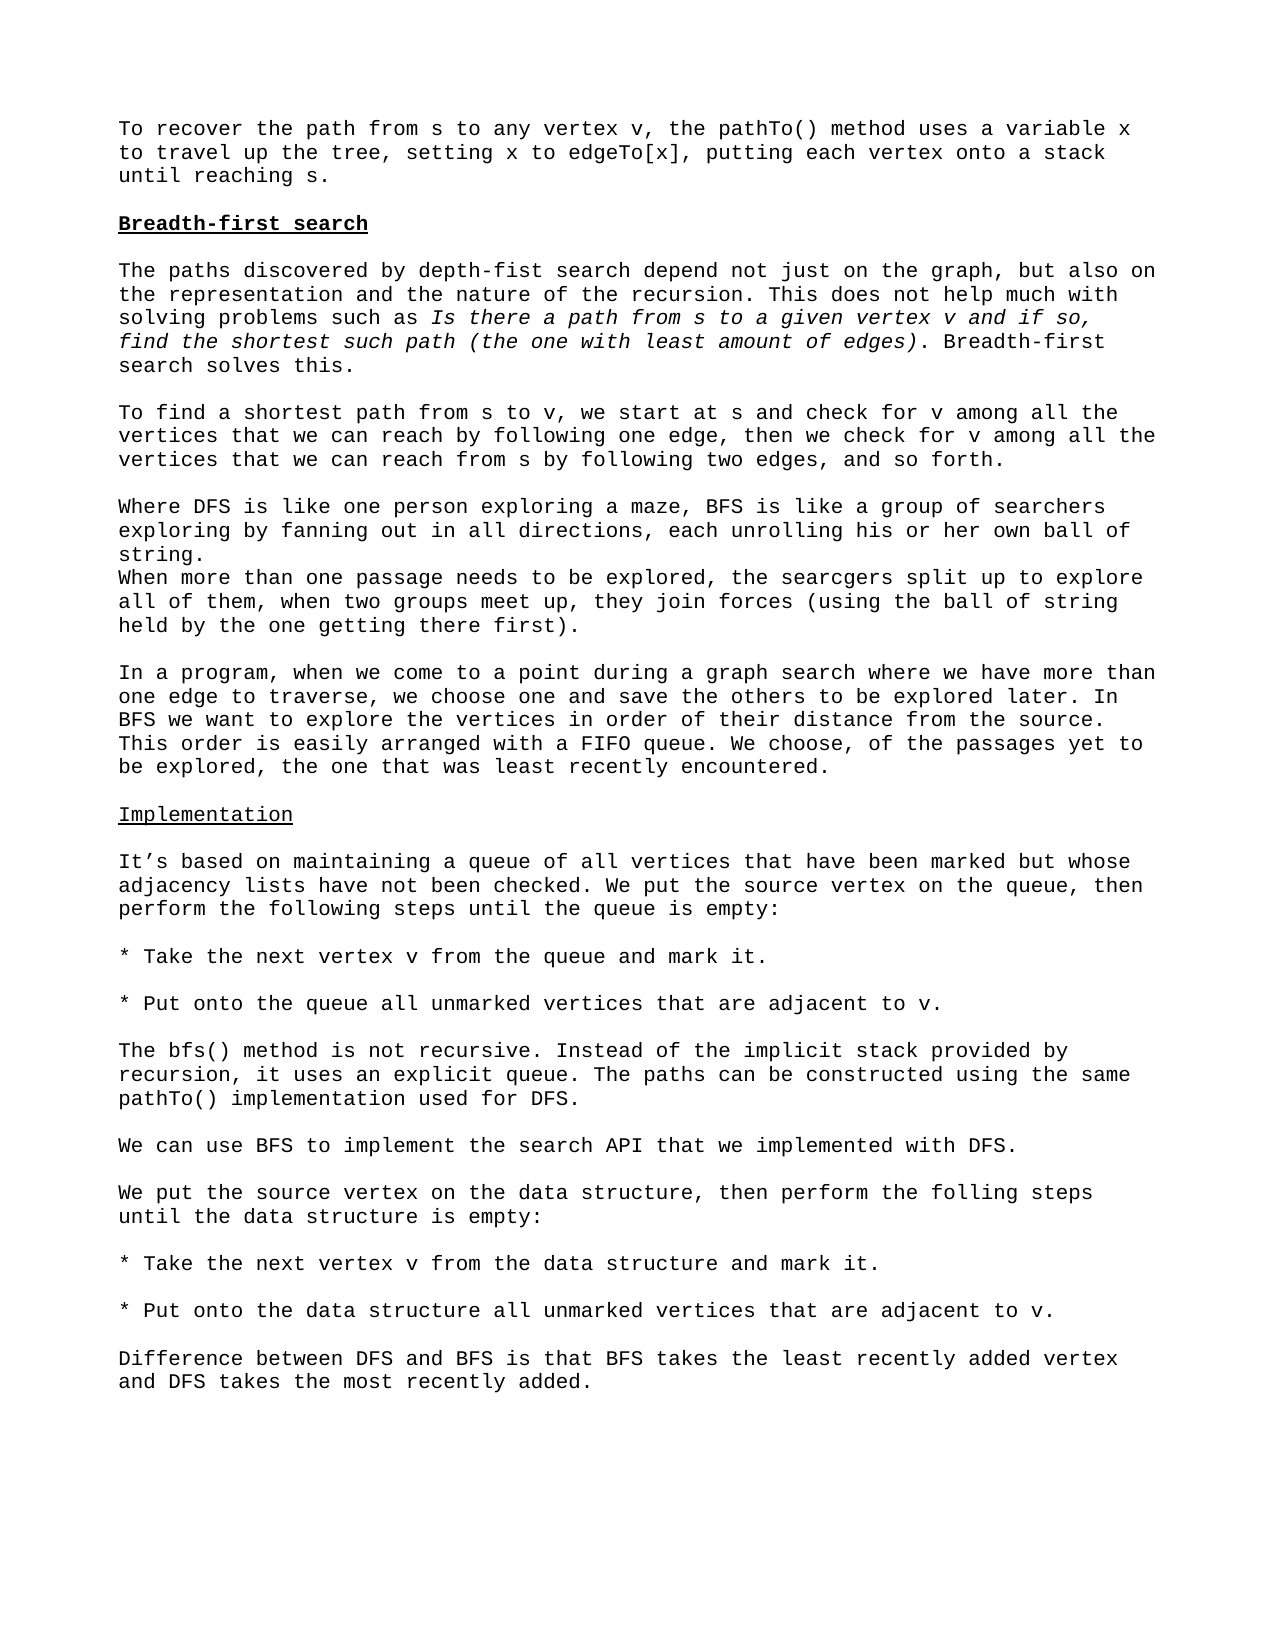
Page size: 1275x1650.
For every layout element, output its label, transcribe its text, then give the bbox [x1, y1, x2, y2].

text * Take the next vertex v from the data structure and mark it. [118, 1253, 1157, 1277]
text until the data structure is empty: [118, 1206, 1157, 1229]
text * Put onto the queue all unmarked vertices that are adjacent to v. [118, 993, 1157, 1017]
text * Put onto the data structure all unmarked vertices that are adjacent to v. [118, 1300, 1157, 1324]
text It’s based on maintaining a queue of all vertices that have been marked but whose adjacency lists have not been checked. We put the source vertex on the queue, then perform the following steps until the queue is empty: [118, 851, 1157, 922]
text Implementation [118, 804, 1157, 827]
text When more than one passage needs to be explored, the searcgers split up to explore all of them, when two groups meet up, they join forces (using the ball of string held by the one getting there first). [118, 567, 1157, 638]
text To find a shortest path from s to v, we start at s and check for v among all the vertices that we can reach by following one edge, then we check for v among all the vertices that we can reach from s by following two edges, and so forth. [118, 402, 1157, 473]
text Breadth-first search [118, 213, 1157, 236]
text and DFS takes the most recently added. [118, 1371, 1157, 1395]
text Where DFS is like one person exploring a maze, BFS is like a group of searchers exploring by fanning out in all directions, each unrolling his or her own ball of string. [118, 496, 1157, 567]
text We put the source vertex on the data structure, then perform the folling steps [118, 1182, 1157, 1206]
text To recover the path from s to any vertex v, the pathTo() method uses a variable x to travel up the tree, setting x to edgeTo[x], putting each vertex onto a stack until reaching s. [118, 118, 1157, 189]
text In a program, when we come to a point during a graph search where we have more than one edge to traverse, we choose one and save the others to be explored later. In BFS we want to explore the vertices in order of their distance from the source. This order is easily arranged with a FIFO queue. We choose, of the passages yet to be explored, the one that was least recently encountered. [118, 662, 1157, 780]
text * Take the next vertex v from the queue and mark it. [118, 946, 1157, 969]
text The bfs() method is not recursive. Instead of the implicit stack provided by recursion, it uses an explicit queue. The paths can be constructed using the same pathTo() implementation used for DFS. [118, 1040, 1157, 1111]
text The paths discovered by depth-fist search depend not just on the graph, but also on the representation and the nature of the recursion. This does not help much with solving problems such as Is there a path from s to a given vertex v and if so, find the shortest such path (the one with least amount of edges). Breadth-first search solves this. [118, 260, 1157, 378]
text We can use BFS to implement the search API that we implemented with DFS. [118, 1135, 1157, 1158]
text Difference between DFS and BFS is that BFS takes the least recently added vertex [118, 1348, 1157, 1371]
